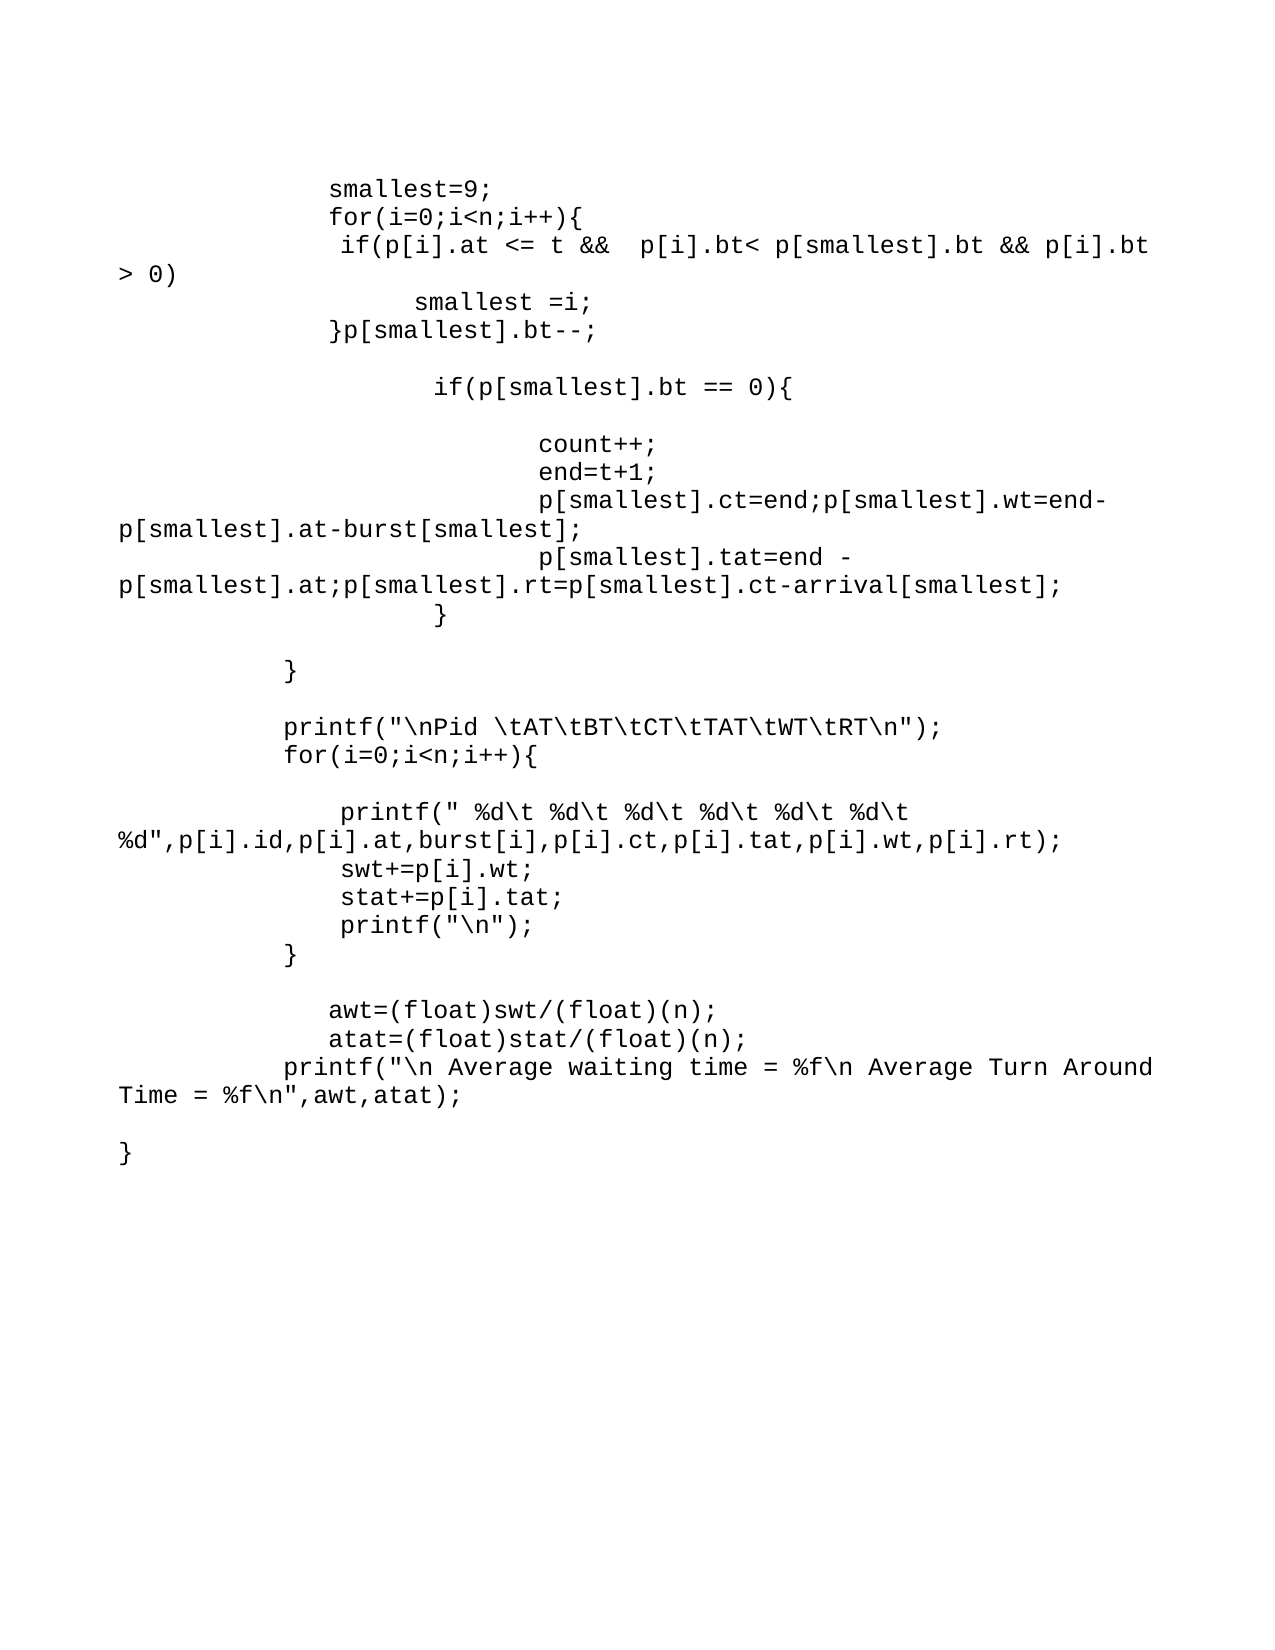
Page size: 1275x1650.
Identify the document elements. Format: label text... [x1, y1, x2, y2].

text p[smallest].tat=end - p[smallest].at;p[smallest].rt=p[smallest].ct-arrival[smallest]; [118, 545, 1157, 601]
text for(i=0;i<n;i++){ [118, 743, 1157, 771]
text printf("\n Average waiting time = %f\n Average Turn Around Time = %f\n",awt,atat); [118, 1055, 1157, 1111]
text } [118, 601, 1157, 630]
text } [118, 1140, 1157, 1168]
text p[smallest].ct=end;p[smallest].wt=end-p[smallest].at-burst[smallest]; [118, 488, 1157, 545]
text for(i=0;i<n;i++){ [118, 205, 1157, 233]
text } [118, 941, 1157, 970]
text printf("\n"); [118, 913, 1157, 941]
text if(p[smallest].bt == 0){ [118, 375, 1157, 403]
text smallest =i; [118, 290, 1157, 318]
text awt=(float)swt/(float)(n); [118, 998, 1157, 1026]
text } [118, 658, 1157, 686]
text count++; [118, 431, 1157, 460]
text }p[smallest].bt--; [118, 318, 1157, 346]
text smallest=9; [118, 176, 1157, 205]
text swt+=p[i].wt; [118, 856, 1157, 885]
text stat+=p[i].tat; [118, 885, 1157, 913]
text atat=(float)stat/(float)(n); [118, 1026, 1157, 1055]
text end=t+1; [118, 460, 1157, 488]
text if(p[i].at <= t && p[i].bt< p[smallest].bt && p[i].bt > 0) [118, 233, 1157, 290]
text printf(" %d\t %d\t %d\t %d\t %d\t %d\t %d",p[i].id,p[i].at,burst[i],p[i].ct,p[i].tat,p[i].wt,p[i].rt); [118, 800, 1157, 856]
text printf("\nPid \tAT\tBT\tCT\tTAT\tWT\tRT\n"); [118, 715, 1157, 743]
